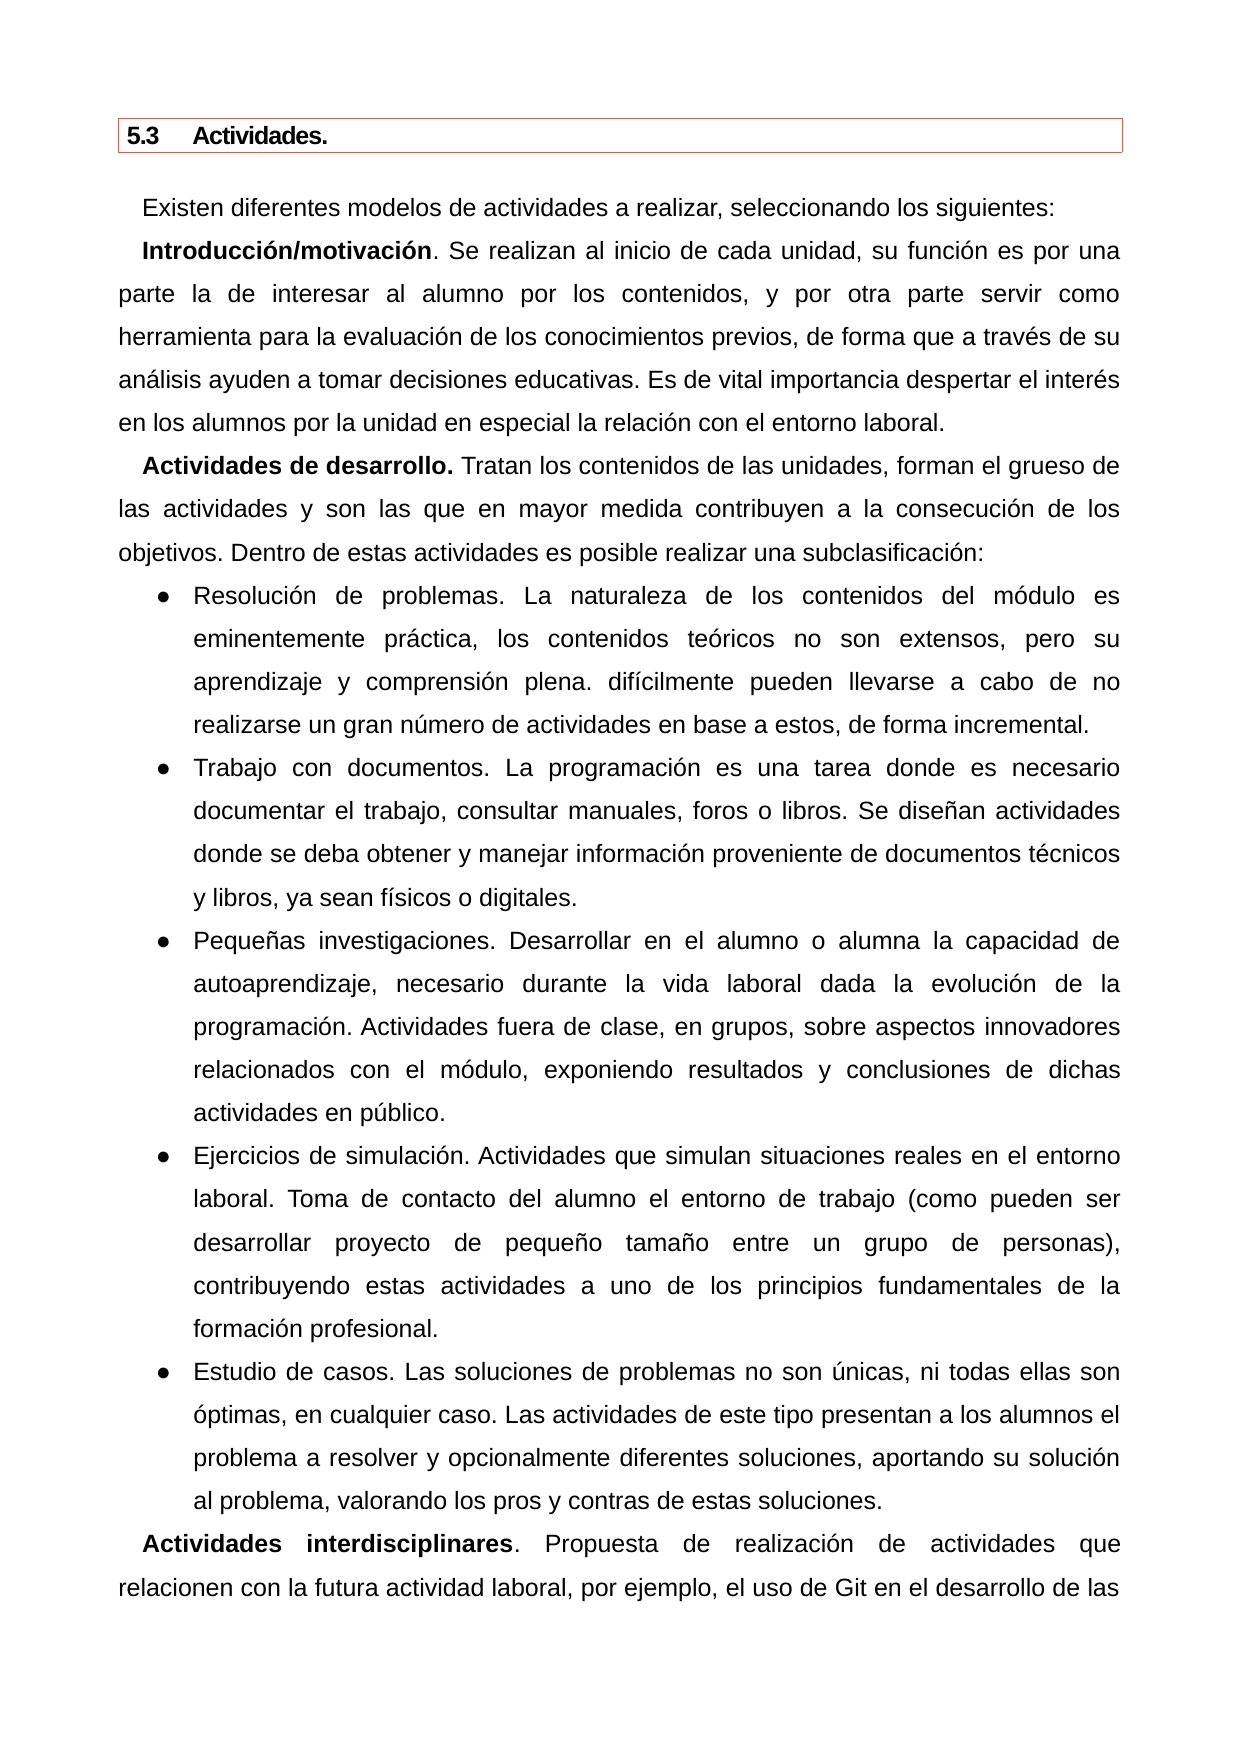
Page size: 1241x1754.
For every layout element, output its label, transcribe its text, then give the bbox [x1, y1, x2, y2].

list Resolución de problemas. La naturaleza de los contenidos del módulo es eminentemente práctica, los contenidos teóricos no son extensos, pero su aprendizaje y comprensión plena. difícilmente pueden llevarse a cabo de no realizarse un gran número de actividades en base a estos, de forma incremental. [156, 581, 1122, 739]
text Actividades de desarrollo. Tratan los contenidos de las unidades, forman el grueso de las actividades y son las que en mayor medida contribuyen a la consecución de los objetivos. Dentro de estas actividades es posible realizar una subclasificación: [118, 451, 1122, 566]
list Trabajo con documentos. La programación es una tarea donde es necesario documentar el trabajo, consultar manuales, foros o libros. Se diseñan actividades donde se deba obtener y manejar información proveniente de documentos técnicos y libros, ya sean físicos o digitales. [156, 753, 1122, 911]
subtitle Actividades. [119, 119, 1122, 152]
text Existen diferentes modelos de actividades a realizar, seleccionando los siguientes: [118, 193, 1122, 221]
list Estudio de casos. Las soluciones de problemas no son únicas, ni todas ellas son óptimas, en cualquier caso. Las actividades de este tipo presentan a los alumnos el problema a resolver y opcionalmente diferentes soluciones, aportando su solución al problema, valorando los pros y contras de estas soluciones. [156, 1357, 1122, 1515]
text Actividades interdisciplinares. Propuesta de realización de actividades que relacionen con la futura actividad laboral, por ejemplo, el uso de Git en el desarrollo de las [118, 1529, 1122, 1601]
list Pequeñas investigaciones. Desarrollar en el alumno o alumna la capacidad de autoaprendizaje, necesario durante la vida laboral dada la evolución de la programación. Actividades fuera de clase, en grupos, sobre aspectos innovadores relacionados con el módulo, exponiendo resultados y conclusiones de dichas actividades en público. [156, 926, 1122, 1127]
list Ejercicios de simulación. Actividades que simulan situaciones reales en el entorno laboral. Toma de contacto del alumno el entorno de trabajo (como pueden ser desarrollar proyecto de pequeño tamaño entre un grupo de personas), contribuyendo estas actividades a uno de los principios fundamentales de la formación profesional. [156, 1141, 1122, 1343]
text Introducción/motivación. Se realizan al inicio de cada unidad, su función es por una parte la de interesar al alumno por los contenidos, y por otra parte servir como herramienta para la evaluación de los conocimientos previos, de forma que a través de su análisis ayuden a tomar decisiones educativas. Es de vital importancia despertar el interés en los alumnos por la unidad en especial la relación con el entorno laboral. [118, 236, 1122, 437]
